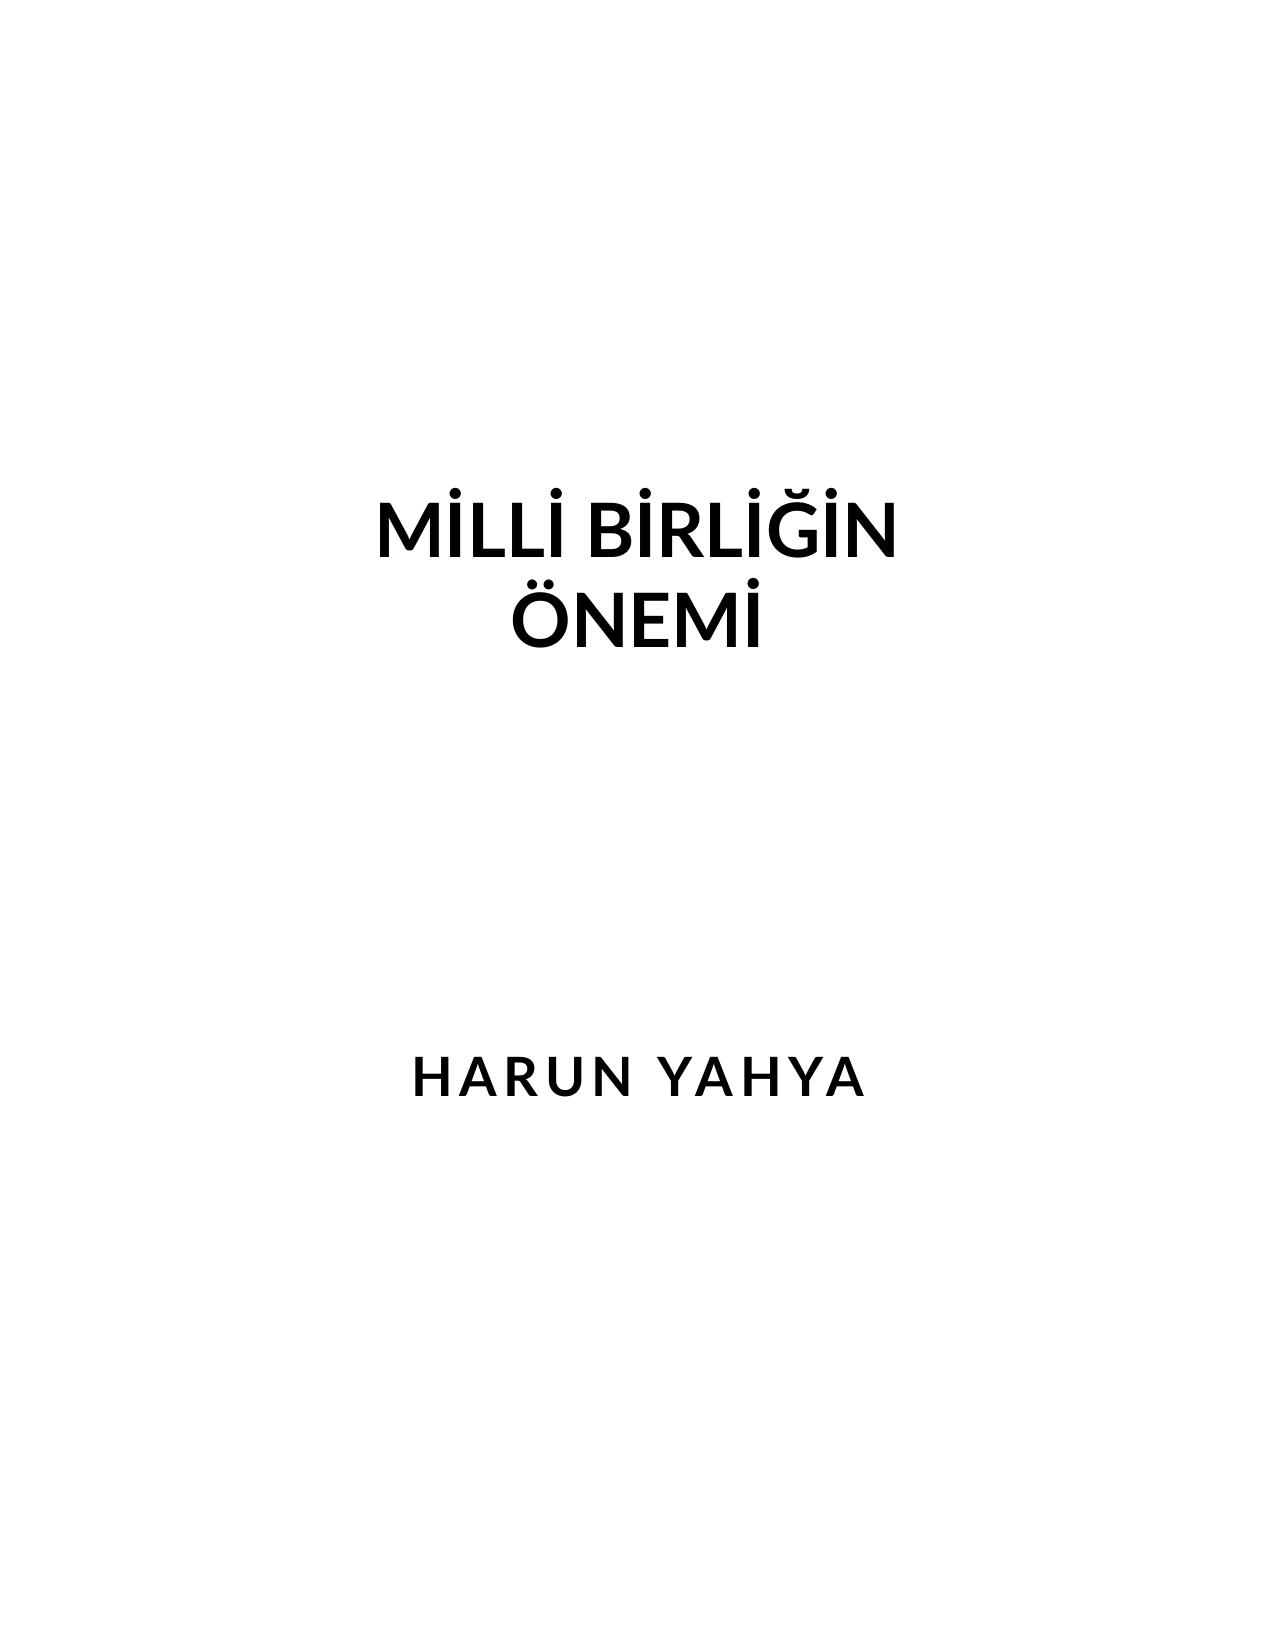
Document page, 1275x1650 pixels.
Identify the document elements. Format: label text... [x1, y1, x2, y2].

subtitle HARUN YAHYA [112, 1043, 1162, 1108]
text ÖNEMİ [112, 573, 1162, 663]
text MİLLİ BİRLİĞİN [112, 483, 1162, 573]
